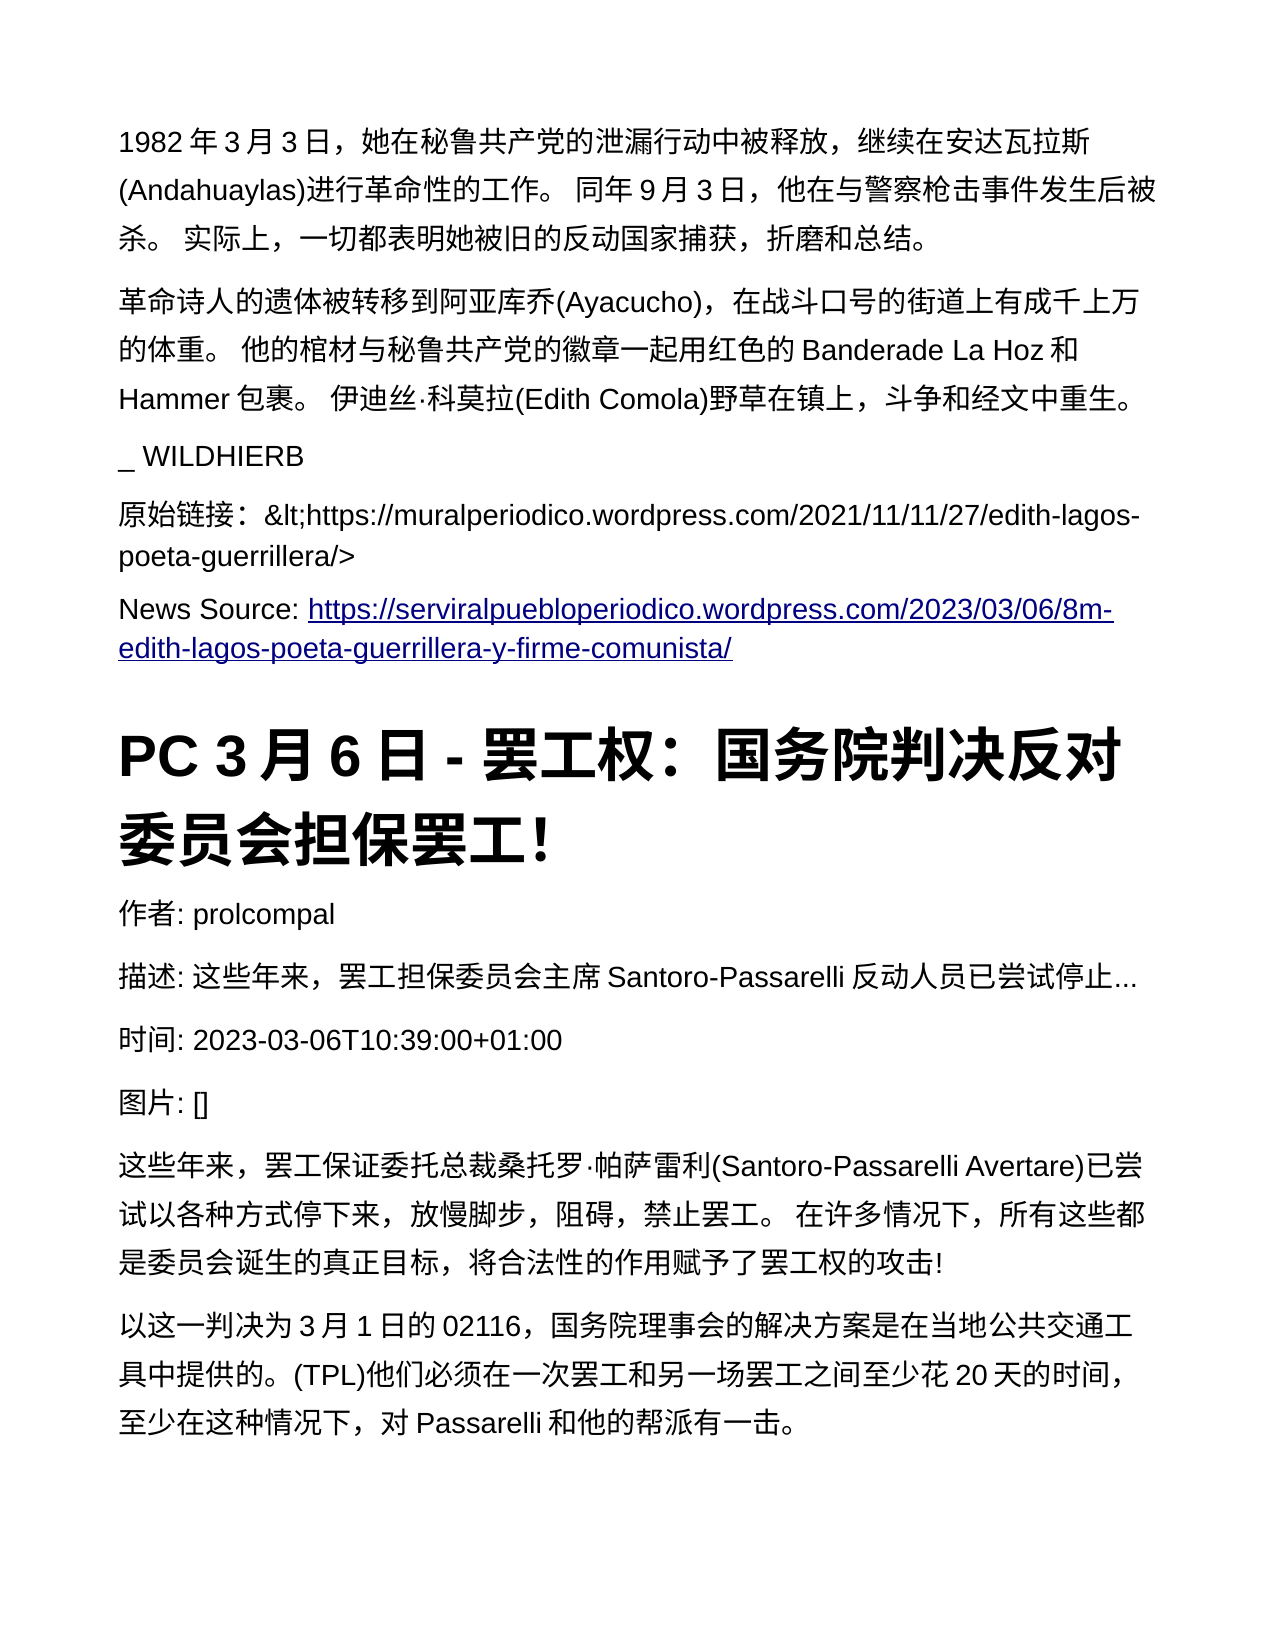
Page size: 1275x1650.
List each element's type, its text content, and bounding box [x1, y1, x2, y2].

text 时间: 2023-03-06T10:39:00+01:00 [118, 1016, 1157, 1059]
text 原始链接：&lt;https://muralperiodico.wordpress.com/2021/11/11/27/edith-lagos-poeta-guerrillera/> [118, 492, 1157, 572]
text 这些年来，罢工保证委托总裁桑托罗·帕萨雷利(Santoro-Passarelli Avertare)已尝试以各种方式停下来，放慢脚步，阻碍，禁止罢工。 在许多情况下，所有这些都是委员会诞生的真正目标，将合法性的作用赋予了罢工权的攻击! [118, 1143, 1157, 1282]
text 描述: 这些年来，罢工担保委员会主席Santoro-Passarelli反动人员已尝试停止... [118, 953, 1157, 996]
text News Source: https://serviralpuebloperiodico.wordpress.com/2023/03/06/8m-edith-lagos-poeta-guerrillera-y-firme-comunista/ [118, 592, 1157, 664]
text 作者: prolcompal [118, 890, 1157, 932]
text 革命诗人的遗体被转移到阿亚库乔(Ayacucho)，在战斗口号的街道上有成千上万的体重。 他的棺材与秘鲁共产党的徽章一起用红色的Banderade La Hoz和Hammer包裹。 伊迪丝·科莫拉(Edith Comola)野草在镇上，斗争和经文中重生。 [118, 278, 1157, 418]
text 以这一判决为3月1日的02116，国务院理事会的解决方案是在当地公共交通工具中提供的。(TPL)他们必须在一次罢工和另一场罢工之间至少花20天的时间，至少在这种情况下，对Passarelli和他的帮派有一击。 [118, 1303, 1157, 1442]
text 1982年3月3日，她在秘鲁共产党的泄漏行动中被释放，继续在安达瓦拉斯(Andahuaylas)进行革命性的工作。 同年9月3日，他在与警察枪击事件发生后被杀。 实际上，一切都表明她被旧的反动国家捕获，折磨和总结。 [118, 118, 1157, 257]
text 图片: [] [118, 1079, 1157, 1122]
text _ WILDHIERB [118, 438, 1157, 472]
subtitle PC 3月6日 - 罢工权：国务院判决反对委员会担保罢工！ [118, 709, 1157, 878]
